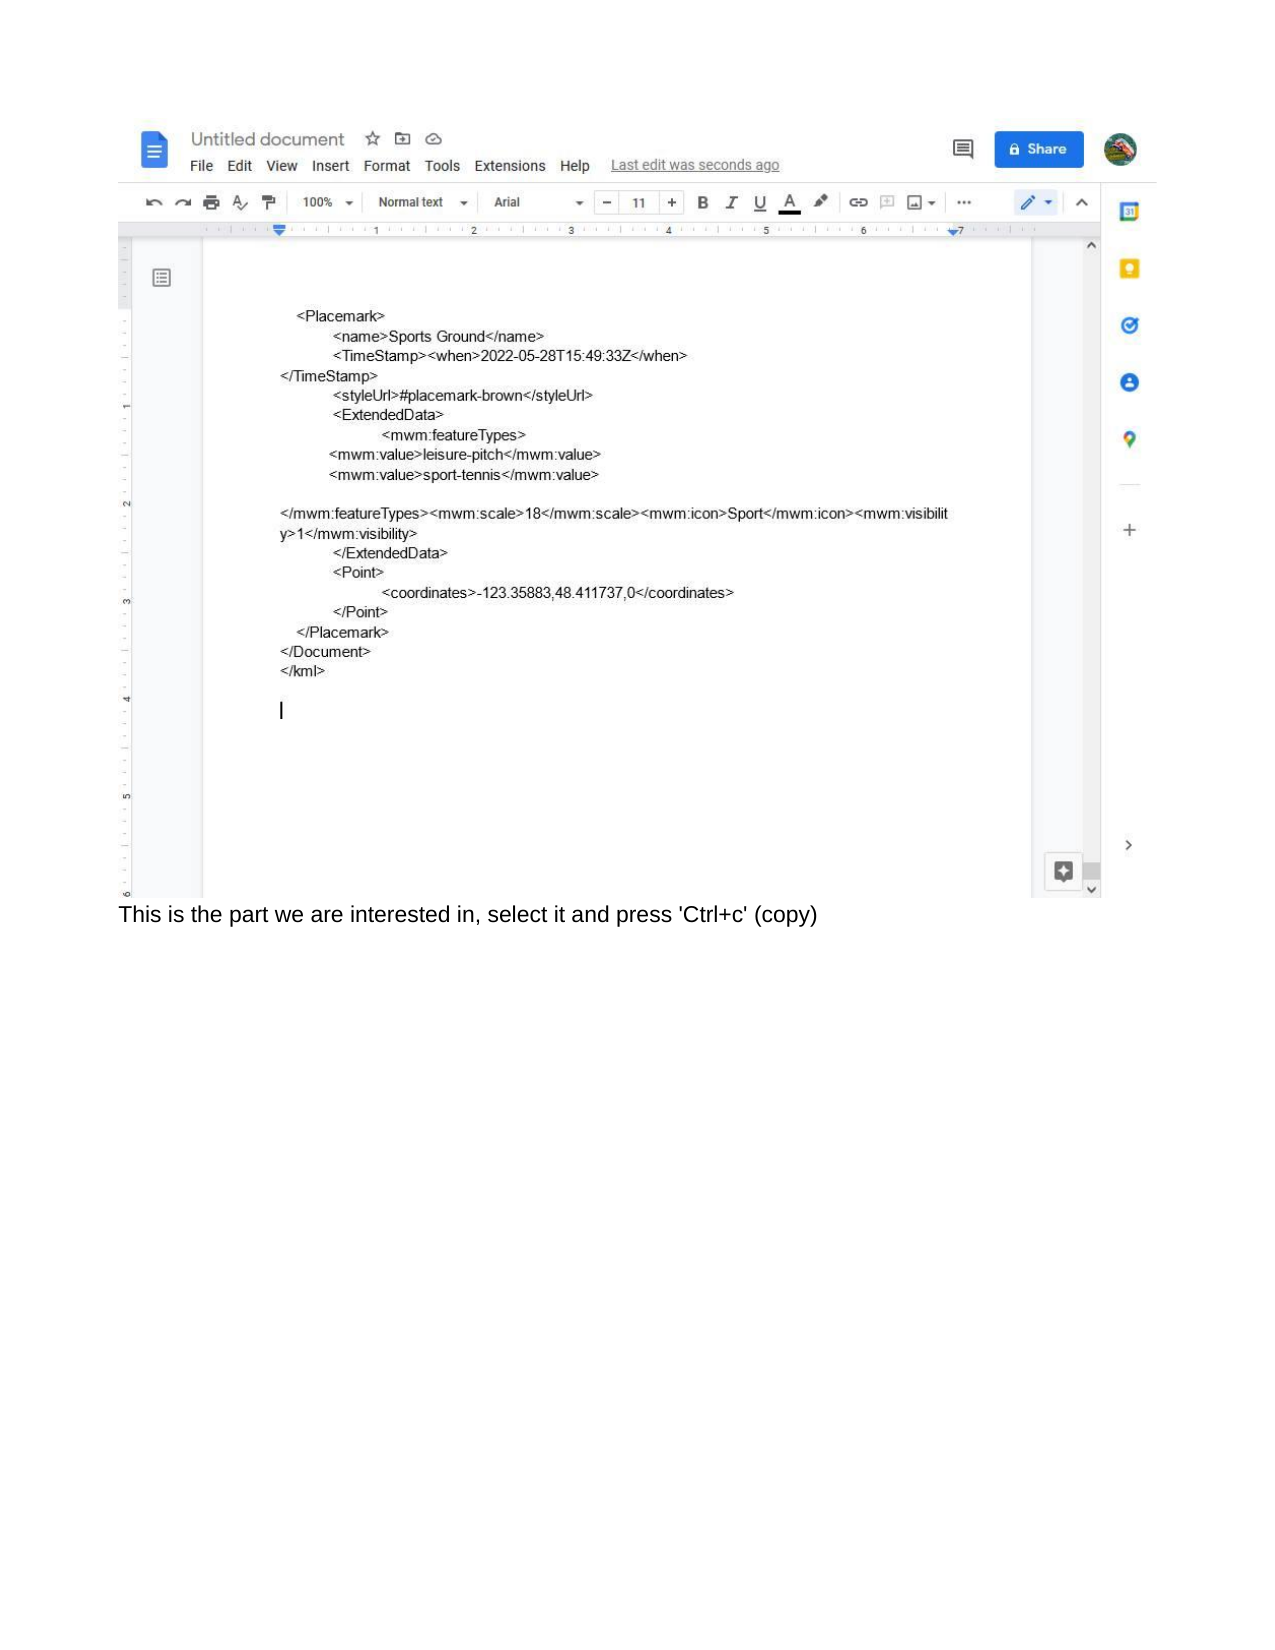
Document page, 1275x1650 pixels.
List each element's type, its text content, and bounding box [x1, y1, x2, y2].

text This is the part we are interested in, select it and press 'Ctrl+c' (copy) [118, 898, 1157, 927]
picture [118, 118, 1157, 898]
